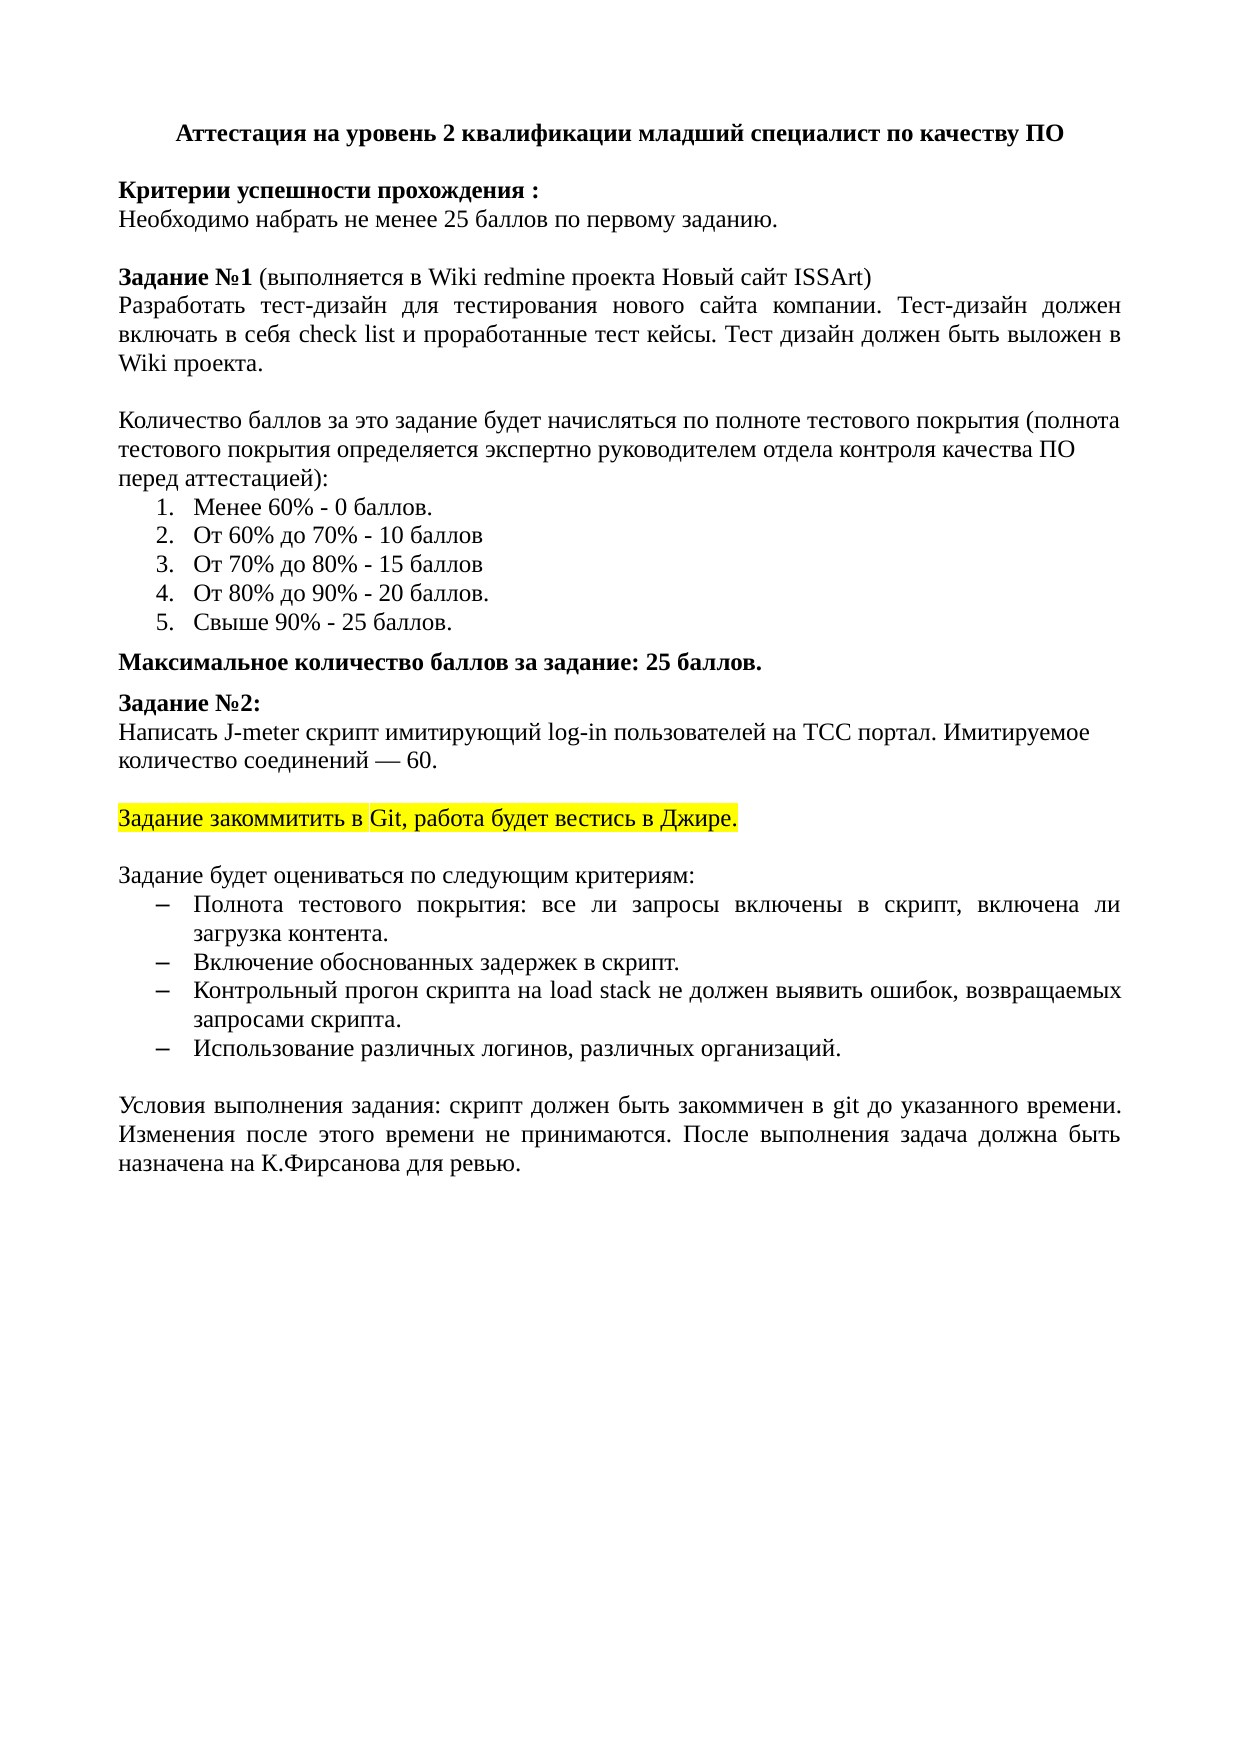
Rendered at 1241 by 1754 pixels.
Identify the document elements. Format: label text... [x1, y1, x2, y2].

list Менее 60% - 0 баллов. [156, 492, 1122, 521]
text Написать J-meter скрипт имитирующий log-in пользователей на ТСС портал. Имитируемое количество соединений — 60. [118, 717, 1122, 774]
list От 70% до 80% - 15 баллов [156, 549, 1122, 578]
text Разработать тест-дизайн для тестирования нового сайта компании. Тест-дизайн должен включать в себя check list и проработанные тест кейсы. Тест дизайн должен быть выложен в Wiki проекта. [118, 291, 1122, 377]
list От 60% до 70% - 10 баллов [156, 521, 1122, 549]
text Аттестация на уровень 2 квалификации младший специалист по качеству ПО [118, 118, 1122, 147]
list Контрольный прогон скрипта на load stack не должен выявить ошибок, возвращаемых запросами скрипта. [156, 975, 1122, 1033]
text Задание будет оцениваться по следующим критериям: [118, 860, 1122, 889]
list Полнота тестового покрытия: все ли запросы включены в скрипт, включена ли загрузка контента. [156, 889, 1122, 947]
list Использование различных логинов, различных организаций. [156, 1033, 1122, 1062]
text Максимальное количество баллов за задание: 25 баллов. [118, 647, 1122, 676]
text Задание №2: [118, 688, 1122, 717]
list От 80% до 90% - 20 баллов. [156, 578, 1122, 607]
text Условия выполнения задания: скрипт должен быть закоммичен в git до указанного времени. Изменения после этого времени не принимаются. После выполнения задача должна быть назначена на К.Фирсанова для ревью. [118, 1090, 1122, 1177]
list Свыше 90% - 25 баллов. [156, 607, 1122, 636]
text Критерии успешности прохождения : [118, 176, 1122, 204]
text Необходимо набрать не менее 25 баллов по первому заданию. [118, 204, 1122, 233]
text Задание №1 (выполняется в Wiki redmine проекта Новый сайт ISSArt) [118, 262, 1122, 291]
text Задание закоммитить в Git, работа будет вестись в Джире. [118, 803, 1122, 832]
list Включение обоснованных задержек в скрипт. [156, 947, 1122, 975]
text Количество баллов за это задание будет начисляться по полноте тестового покрытия (полнота тестового покрытия определяется экспертно руководителем отдела контроля качества ПО перед аттестацией): [118, 406, 1122, 492]
